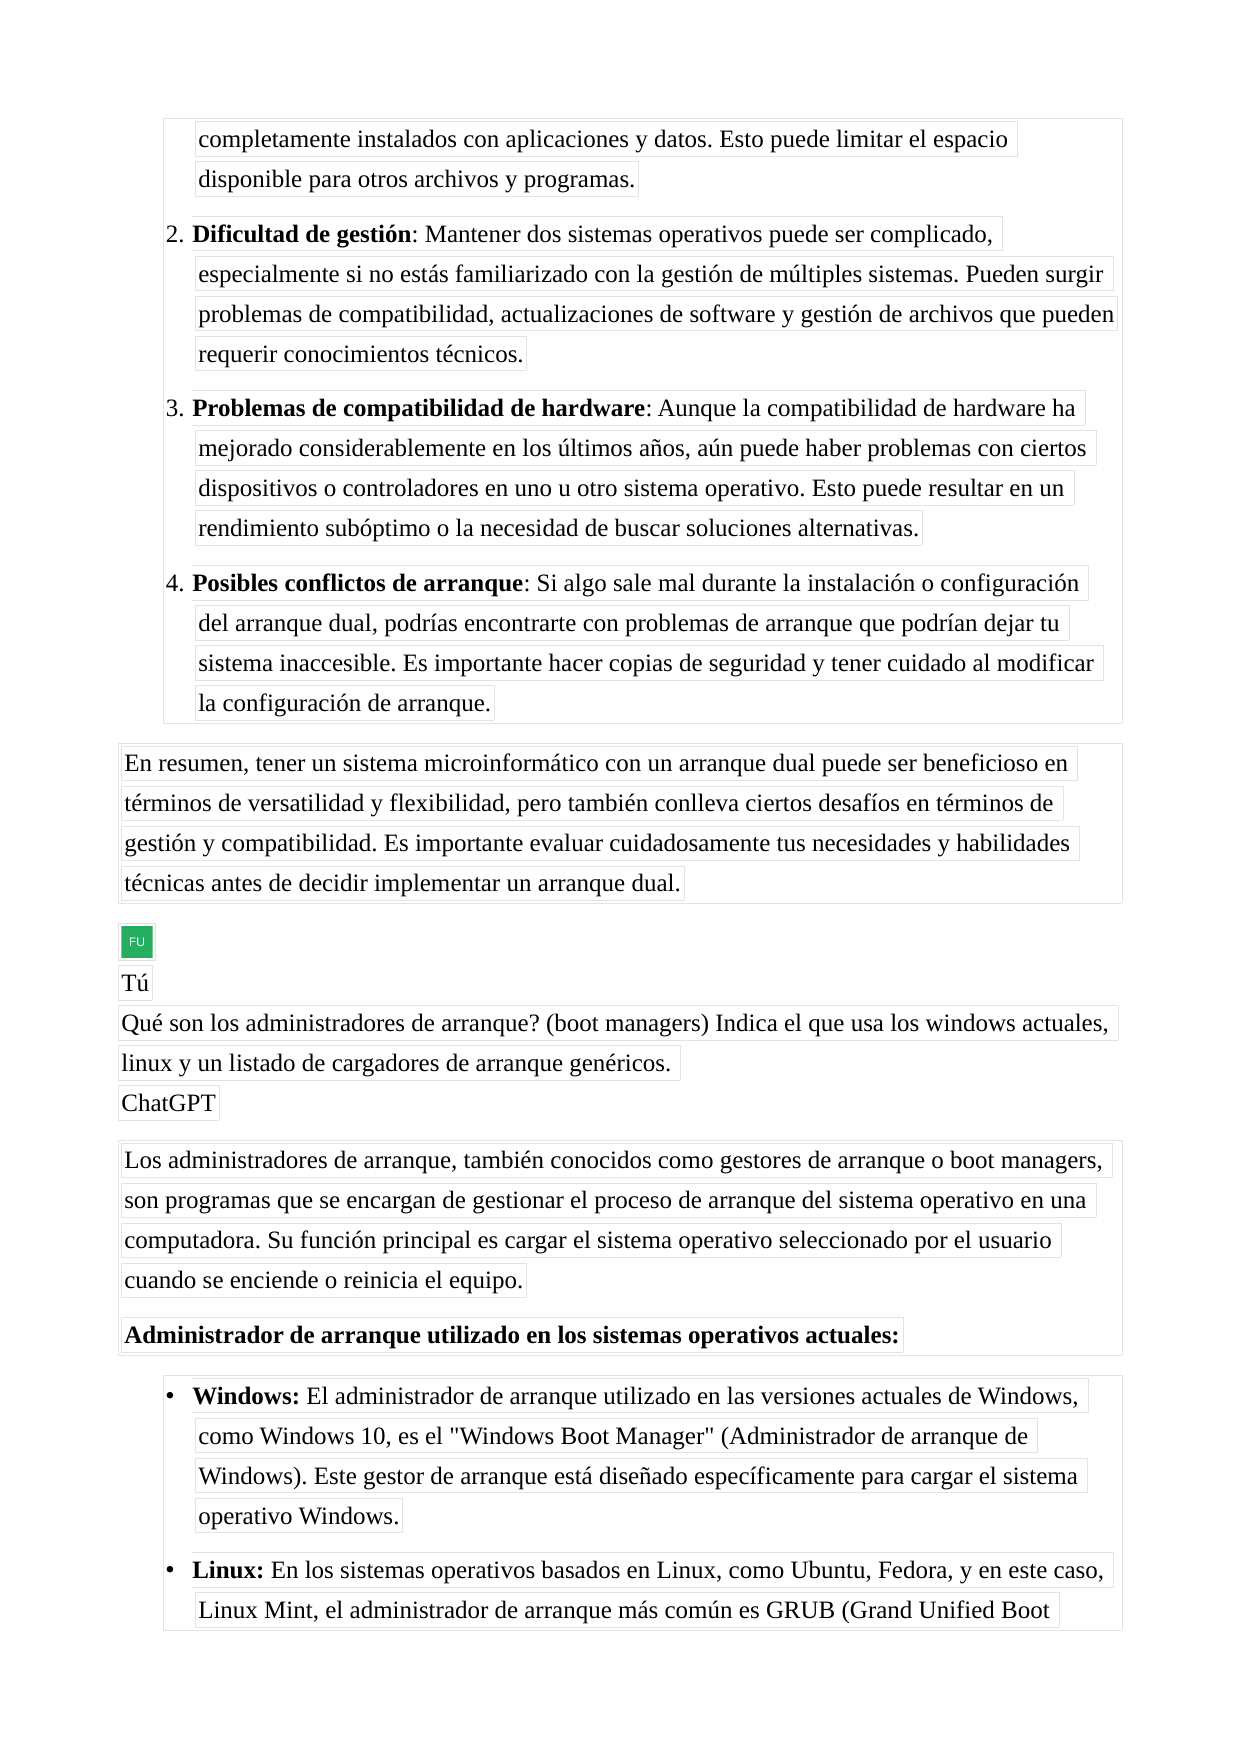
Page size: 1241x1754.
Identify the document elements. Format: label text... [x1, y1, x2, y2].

text Administrador de arranque utilizado en los sistemas operativos actuales: [119, 1314, 1122, 1355]
text ChatGPT [119, 1086, 219, 1120]
text Tú [119, 966, 152, 1000]
text Qué son los administradores de arranque? (boot managers) Indica el que usa los windows actuales, linux y un listado de cargadores de arranque genéricos. [118, 1005, 1122, 1080]
text En resumen, tener un sistema microinformático con un arranque dual puede ser beneficioso en términos de versatilidad y flexibilidad, pero también conlleva ciertos desafíos en términos de gestión y compatibilidad. Es importante evaluar cuidadosamente tus necesidades y habilidades técnicas antes de decidir implementar un arranque dual. [119, 744, 1122, 903]
picture [121, 926, 153, 958]
list Linux: En los sistemas operativos basados en Linux, como Ubuntu, Fedora, y en este caso, Linux Mint, el administrador de arranque más común es GRUB (Grand Unified Boot [164, 1549, 1122, 1630]
list Problemas de compatibilidad de hardware: Aunque la compatibilidad de hardware ha mejorado considerablemente en los últimos años, aún puede haber problemas con ciertos dispositivos o controladores en uno u otro sistema operativo. Esto puede resultar en un rendimiento subóptimo o la necesidad de buscar soluciones alternativas. [164, 387, 1122, 545]
text [220, 1085, 1122, 1120]
list completamente instalados con aplicaciones y datos. Esto puede limitar el espacio disponible para otros archivos y programas. [164, 119, 1122, 196]
list Windows: El administrador de arranque utilizado en las versiones actuales de Windows, como Windows 10, es el "Windows Boot Manager" (Administrador de arranque de Windows). Este gestor de arranque está diseñado específicamente para cargar el sistema operativo Windows. [164, 1376, 1122, 1532]
list Dificultad de gestión: Mantener dos sistemas operativos puede ser complicado, especialmente si no estás familiarizado con la gestión de múltiples sistemas. Pueden surgir problemas de compatibilidad, actualizaciones de software y gestión de archivos que pueden requerir conocimientos técnicos. [164, 213, 1122, 371]
text Los administradores de arranque, también conocidos como gestores de arranque o boot managers, son programas que se encargan de gestionar el proceso de arranque del sistema operativo en una computadora. Su función principal es cargar el sistema operativo seleccionado por el usuario cuando se enciende o reinicia el equipo. [119, 1141, 1122, 1297]
text [153, 965, 1122, 1000]
list Posibles conflictos de arranque: Si algo sale mal durante la instalación o configuración del arranque dual, podrías encontrarte con problemas de arranque que podrían dejar tu sistema inaccesible. Es importante hacer copias de seguridad y tener cuidado al modificar la configuración de arranque. [164, 562, 1122, 723]
